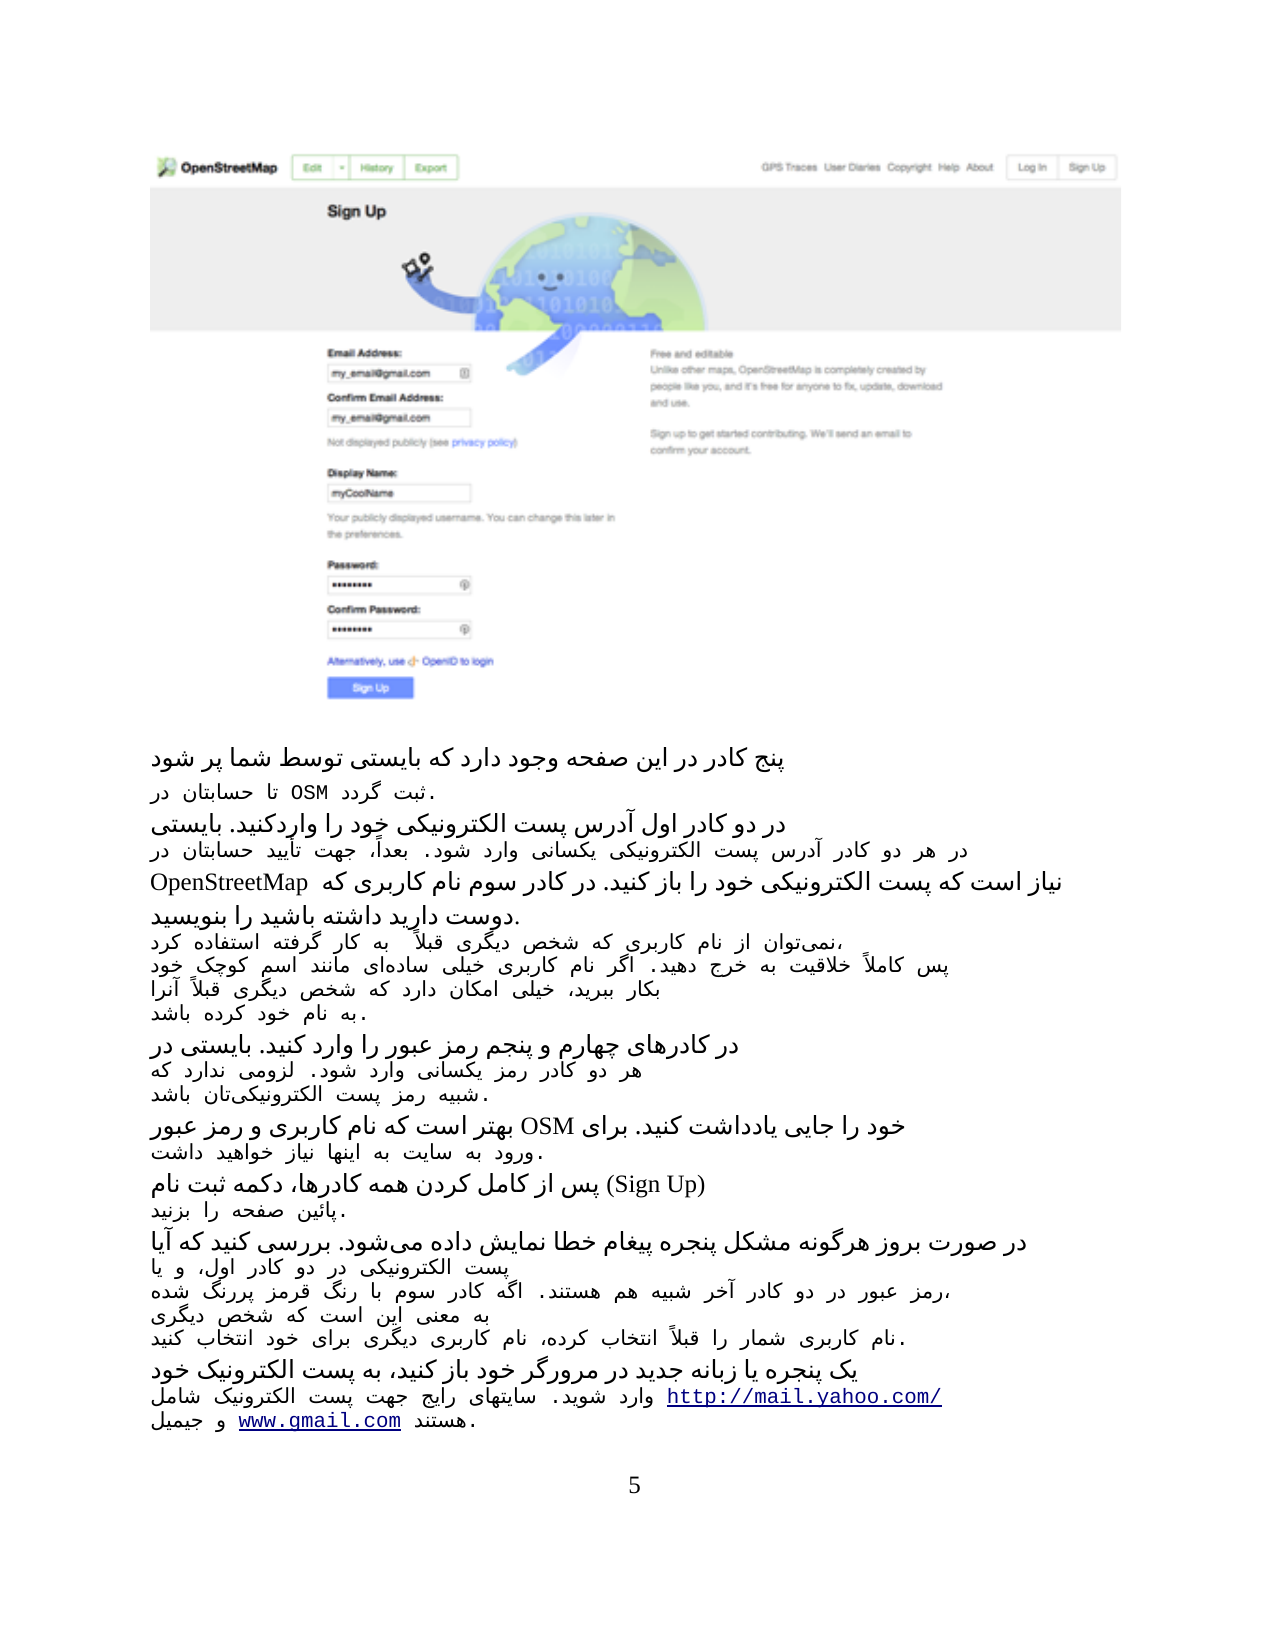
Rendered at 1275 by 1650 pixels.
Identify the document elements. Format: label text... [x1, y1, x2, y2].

text پس از کامل کردن همه کادرها، دکمه ثبت نام (Sign Up) [150, 1166, 1125, 1199]
text بکار ببرید، خیلی امکان دارد که شخص دیگری قبلاً آنرا [150, 979, 1125, 1003]
text پست الکترونیکی در دو کادر اول، و یا [150, 1257, 1125, 1281]
picture [150, 150, 1122, 722]
text پائین صفحه را بزنید. [150, 1199, 1125, 1223]
text به نام خود کرده باشد. [150, 1003, 1125, 1026]
text در کادرهای چهارم و پنجم رمز عبور را وارد کنید. بایستی در [150, 1026, 1125, 1061]
text در دو کادر اول آدرس پست الکترونیکی خود را واردکنید. بایستی [150, 806, 1125, 840]
text ورود به سایت به اینها نیاز خواهید داشت. [150, 1142, 1125, 1166]
text شبیه رمز پست الکترونیکی‌تان باشد. [150, 1084, 1125, 1108]
text در صورت بروز هرگونه مشکل پنجره پیغام خطا نمایش داده می‌شود. بررسی کنید که آیا [150, 1223, 1125, 1257]
text نام کاربری شمار را قبلاً انتخاب کرده، نام کاربری دیگری برای خود انتخاب کنید. [150, 1328, 1125, 1352]
text هر دو کادر رمز یکسانی وارد شود. لزومی ندارد که [150, 1061, 1125, 1084]
text نمی‌توان از نام کاربری که شخص دیگری قبلاً به کار گرفته استفاده کرد، [150, 932, 1125, 956]
text پنج کادر در این صفحه وجود دارد که بایستی توسط شما پر شود [150, 739, 1125, 773]
text OpenStreetMap نیاز است که پست الکترونیکی خود را باز کنید. در کادر سوم نام کاربری که دوست دارید داشته باشید را بنویسید. [150, 864, 1125, 932]
text بهتر است که نام کاربری و رمز عبور OSM خود را جایی یادداشت کنید. برای [150, 1108, 1125, 1142]
text یک پنجره یا زبانه جدید در مرورگر خود باز کنید، به پست الکترونیک خود [150, 1352, 1125, 1386]
text رمز عبور در دو کادر آخر شبیه هم هستند. اگه کادر سوم با رنگ قرمز پررنگ شده، [150, 1281, 1125, 1304]
text در هر دو کادر آدرس پست الکترونیکی یکسانی وارد شود. بعداً، جهت تأیید حسابتان در [150, 840, 1125, 864]
text وارد شوید. سایتهای رایج جهت پست الکترونیک شامل http://mail.yahoo.com/ [150, 1386, 1125, 1409]
text و جیمیل www.gmail.com هستند. [150, 1409, 1125, 1433]
text تا حسابتان در OSM ثبت گردد. [150, 782, 1125, 806]
text به معنی این است که شخص دیگری [150, 1304, 1125, 1328]
text پس کاملاً خلاقیت به خرج دهید. اگر نام کاربری خیلی ساده‌ای مانند اسم کوچک خود [150, 956, 1125, 979]
